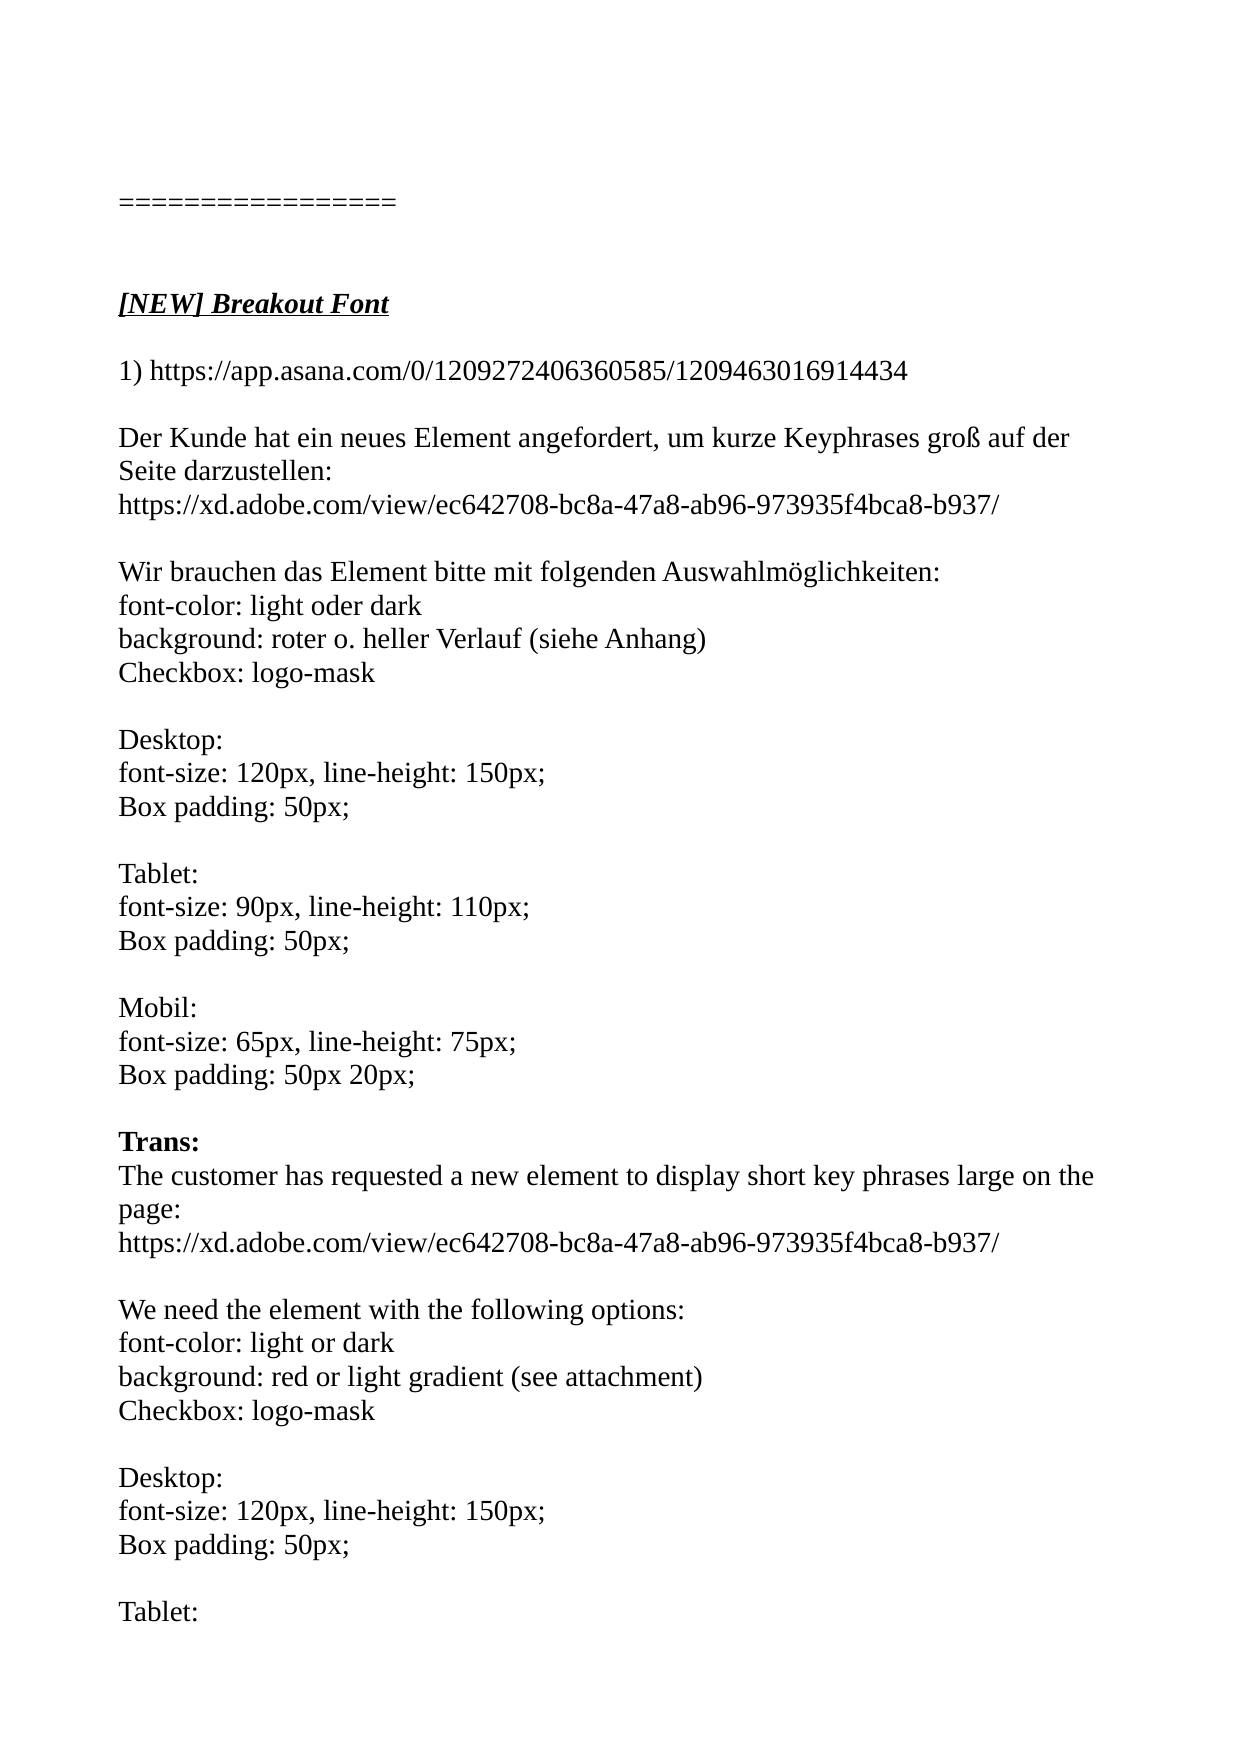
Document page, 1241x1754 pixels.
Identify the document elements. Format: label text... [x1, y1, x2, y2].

text The customer has requested a new element to display short key phrases large on the page: [118, 1158, 1122, 1225]
text font-size: 120px, line-height: 150px; [118, 755, 1122, 789]
text Box padding: 50px; [118, 923, 1122, 957]
text Tablet: [118, 1594, 1122, 1627]
text Box padding: 50px; [118, 789, 1122, 822]
text We need the element with the following options: [118, 1292, 1122, 1326]
text font-color: light oder dark [118, 588, 1122, 621]
text https://xd.adobe.com/view/ec642708-bc8a-47a8-ab96-973935f4bca8-b937/ [118, 1225, 1122, 1258]
text Tablet: [118, 856, 1122, 889]
text font-size: 120px, line-height: 150px; [118, 1493, 1122, 1527]
text Box padding: 50px 20px; [118, 1057, 1122, 1091]
text font-size: 90px, line-height: 110px; [118, 889, 1122, 923]
text Desktop: [118, 722, 1122, 755]
text Checkbox: logo-mask [118, 655, 1122, 688]
text Checkbox: logo-mask [118, 1393, 1122, 1426]
text Wir brauchen das Element bitte mit folgenden Auswahlmöglichkeiten: [118, 554, 1122, 588]
text background: roter o. heller Verlauf (siehe Anhang) [118, 621, 1122, 655]
text [NEW] Breakout Font [118, 286, 1122, 319]
text Der Kunde hat ein neues Element angefordert, um kurze Keyphrases groß auf der Seite darzustellen: [118, 420, 1122, 487]
text Box padding: 50px; [118, 1527, 1122, 1560]
text ================= [118, 185, 1122, 219]
text Trans: [118, 1124, 1122, 1158]
text https://xd.adobe.com/view/ec642708-bc8a-47a8-ab96-973935f4bca8-b937/ [118, 487, 1122, 521]
text font-color: light or dark [118, 1326, 1122, 1359]
text Desktop: [118, 1460, 1122, 1493]
text Mobil: [118, 990, 1122, 1024]
text background: red or light gradient (see attachment) [118, 1359, 1122, 1393]
text 1) https://app.asana.com/0/1209272406360585/1209463016914434 [118, 353, 1122, 386]
text font-size: 65px, line-height: 75px; [118, 1024, 1122, 1057]
